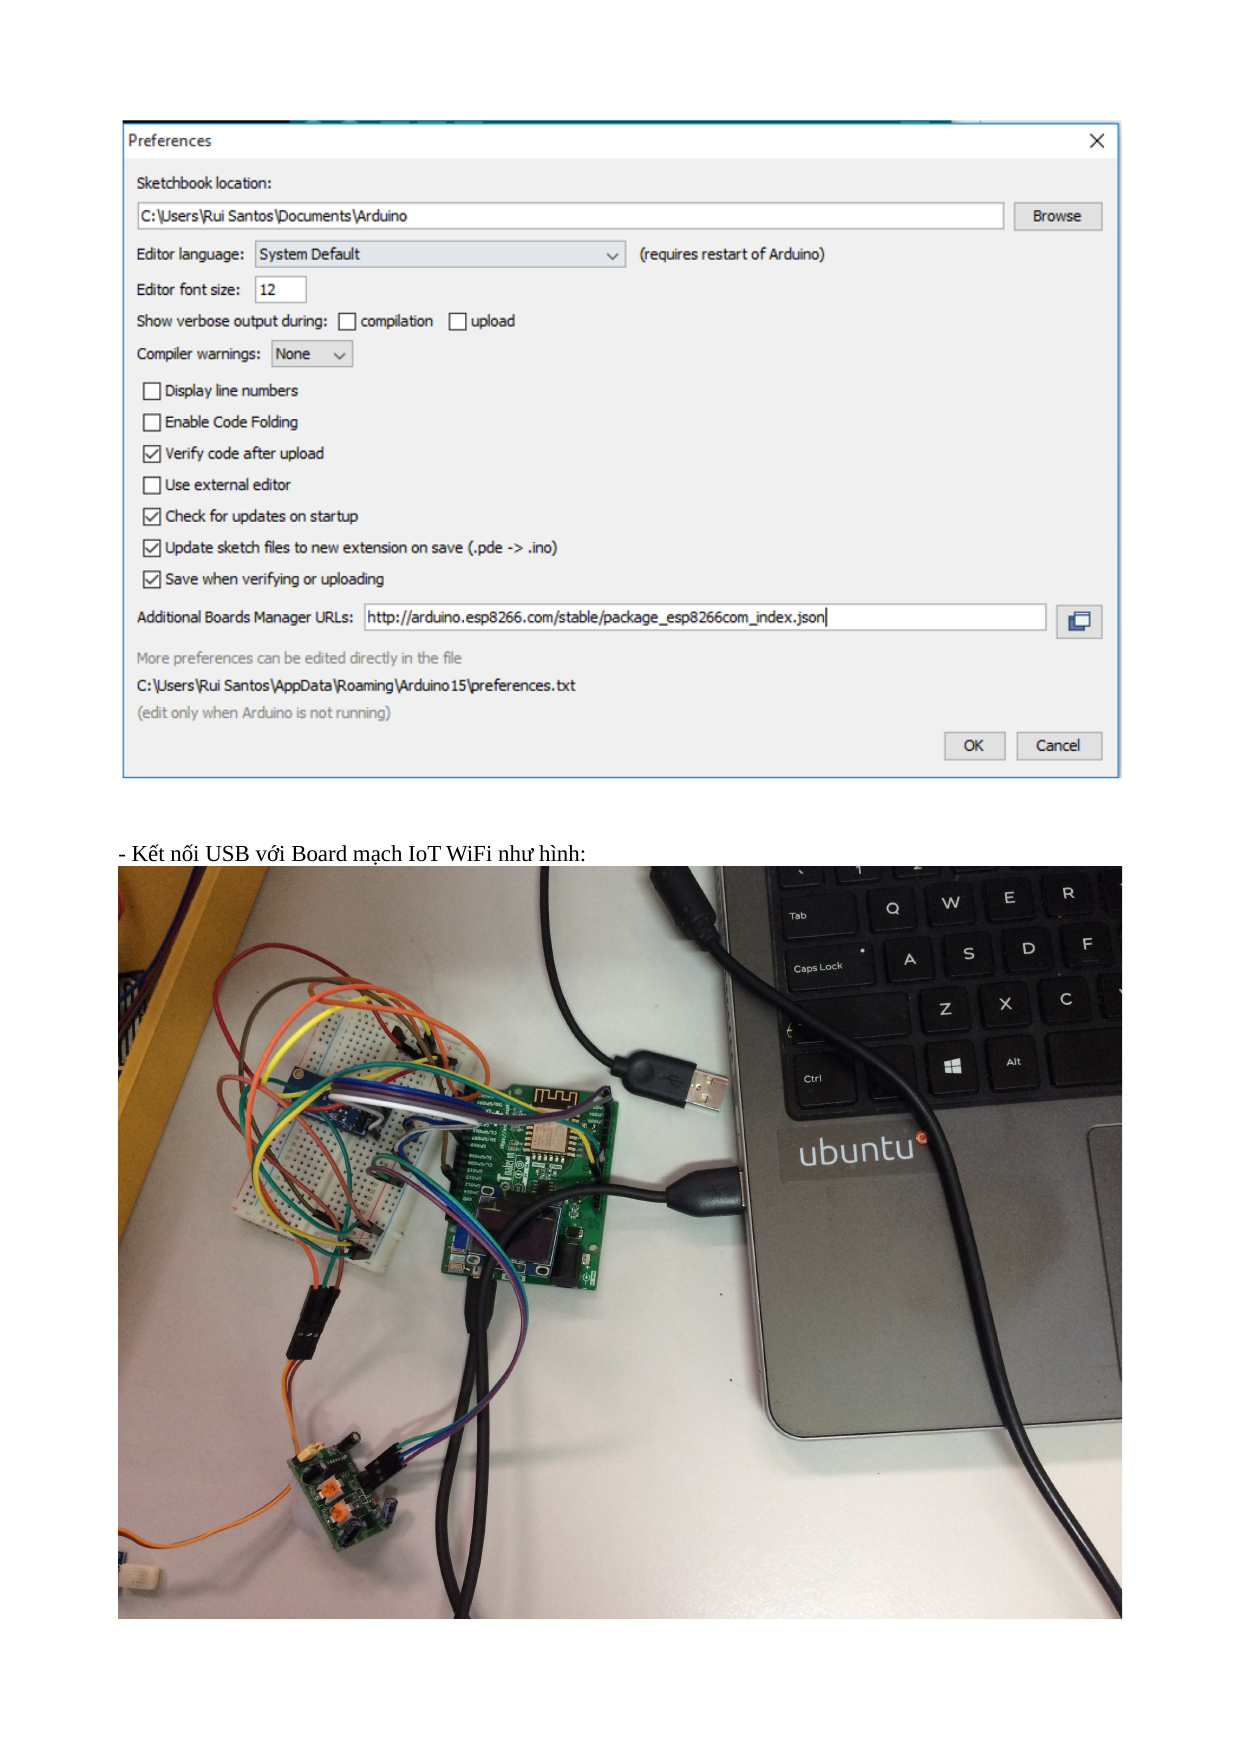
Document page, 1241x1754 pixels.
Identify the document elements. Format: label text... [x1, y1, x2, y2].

picture [118, 118, 1123, 783]
text - Kết nối USB với Board mạch IoT WiFi như hình: [118, 840, 1122, 866]
picture [118, 866, 1123, 1619]
